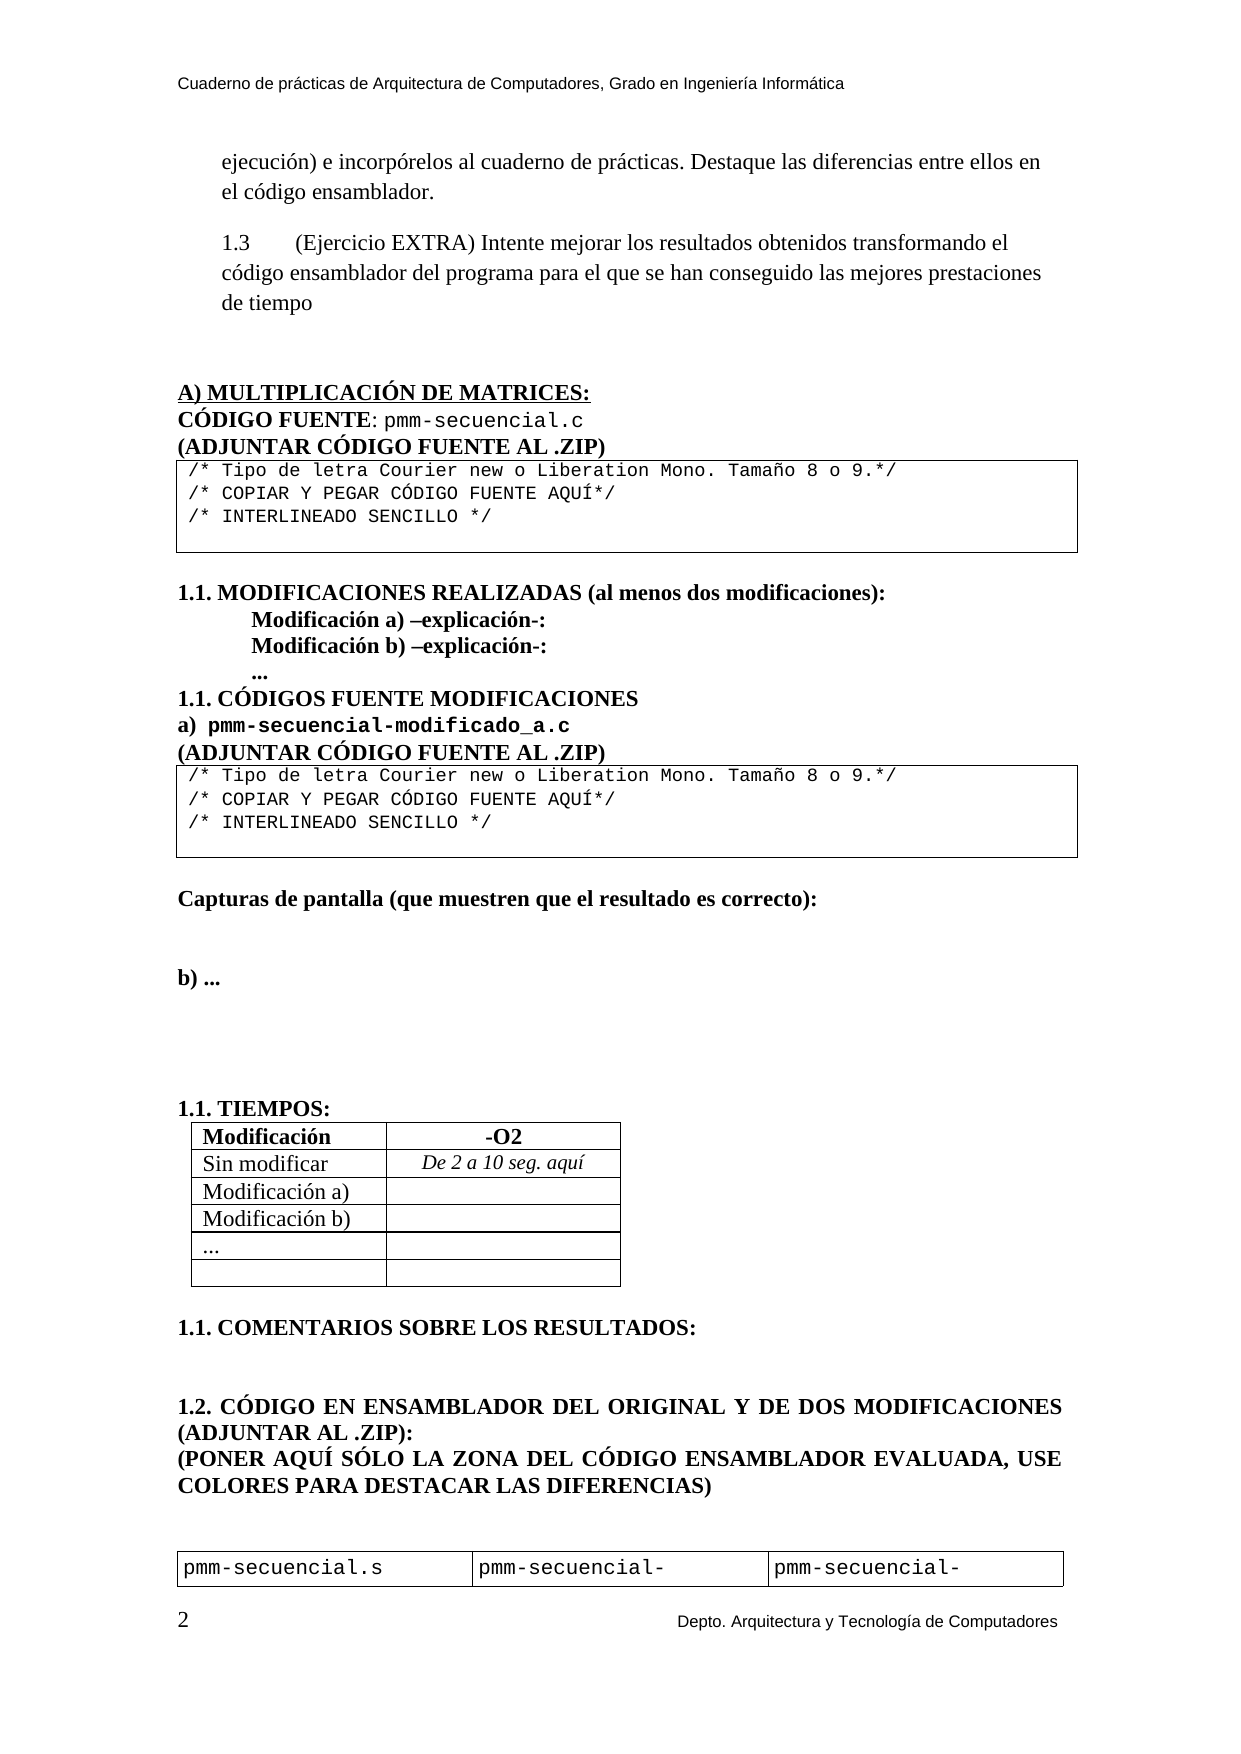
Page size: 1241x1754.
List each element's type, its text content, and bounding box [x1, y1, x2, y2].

table_cell Sin modificar [192, 1150, 386, 1177]
text 1.1. COMENTARIOS SOBRE LOS RESULTADOS: [177, 1314, 1063, 1340]
text Capturas de pantalla (que muestren que el resultado es correcto): [177, 885, 1063, 911]
table_header pmm-secuencial.s [178, 1552, 472, 1586]
table_cell [387, 1205, 620, 1231]
table_cell Modificación a) [192, 1178, 386, 1204]
text a) pmm-secuencial-modificado_a.c [177, 711, 1063, 739]
table_header /* Tipo de letra Courier new o Liberation Mono. Tamaño 8 o 9.*/ /* COPIAR Y PEGAR CÓDIGO FUENTE AQUÍ*/ /* INTERLINEADO SENCILLO */ [177, 766, 1077, 857]
list 1.3 (Ejercicio EXTRA) Intente mejorar los resultados obtenidos transformando el código ensamblador del programa para el que se han conseguido las mejores prestaciones de tiempo [221, 229, 1063, 316]
text 1.1. TIEMPOS: [177, 1096, 1063, 1122]
text CÓDIGO FUENTE: pmm-secuencial.c [177, 406, 1063, 433]
table_header pmm-secuencial- [473, 1552, 768, 1586]
text Modificación a) –explicación-: [177, 606, 1063, 632]
table_header pmm-secuencial- [769, 1552, 1063, 1586]
table_cell De 2 a 10 seg. aquí [387, 1150, 620, 1177]
text ... [177, 658, 1063, 685]
table_cell [387, 1178, 620, 1204]
text (ADJUNTAR CÓDIGO FUENTE AL .ZIP) [177, 433, 1063, 459]
table_cell [387, 1233, 620, 1259]
list ejecución) e incorpórelos al cuaderno de prácticas. Destaque las diferencias entre ellos en el código ensamblador. [221, 148, 1063, 204]
table_cell ... [192, 1233, 386, 1259]
text 1.1. CÓDIGOS FUENTE MODIFICACIONES [177, 685, 1063, 711]
text 1.1. MODIFICACIONES REALIZADAS (al menos dos modificaciones): [177, 579, 1063, 606]
text Modificación b) –explicación-: [177, 632, 1063, 658]
table_cell [387, 1260, 620, 1286]
table_header Modificación [192, 1123, 386, 1149]
table_header -O2 [387, 1123, 620, 1149]
text b) ... [177, 964, 1063, 990]
text (PONER AQUÍ SÓLO LA ZONA DEL CÓDIGO ENSAMBLADOR EVALUADA, USE COLORES PARA DESTACAR LAS DIFERENCIAS) [177, 1445, 1063, 1498]
text A) MULTIPLICACIÓN DE MATRICES: [177, 379, 1063, 406]
table_cell [192, 1260, 386, 1286]
table_header /* Tipo de letra Courier new o Liberation Mono. Tamaño 8 o 9.*/ /* COPIAR Y PEGAR CÓDIGO FUENTE AQUÍ*/ /* INTERLINEADO SENCILLO */ [177, 461, 1077, 552]
text (ADJUNTAR CÓDIGO FUENTE AL .ZIP) [177, 739, 1063, 765]
table_cell Modificación b) [192, 1205, 386, 1231]
text 1.2. CÓDIGO EN ENSAMBLADOR DEL ORIGINAL Y DE DOS MODIFICACIONES (ADJUNTAR AL .ZIP): [177, 1393, 1063, 1445]
